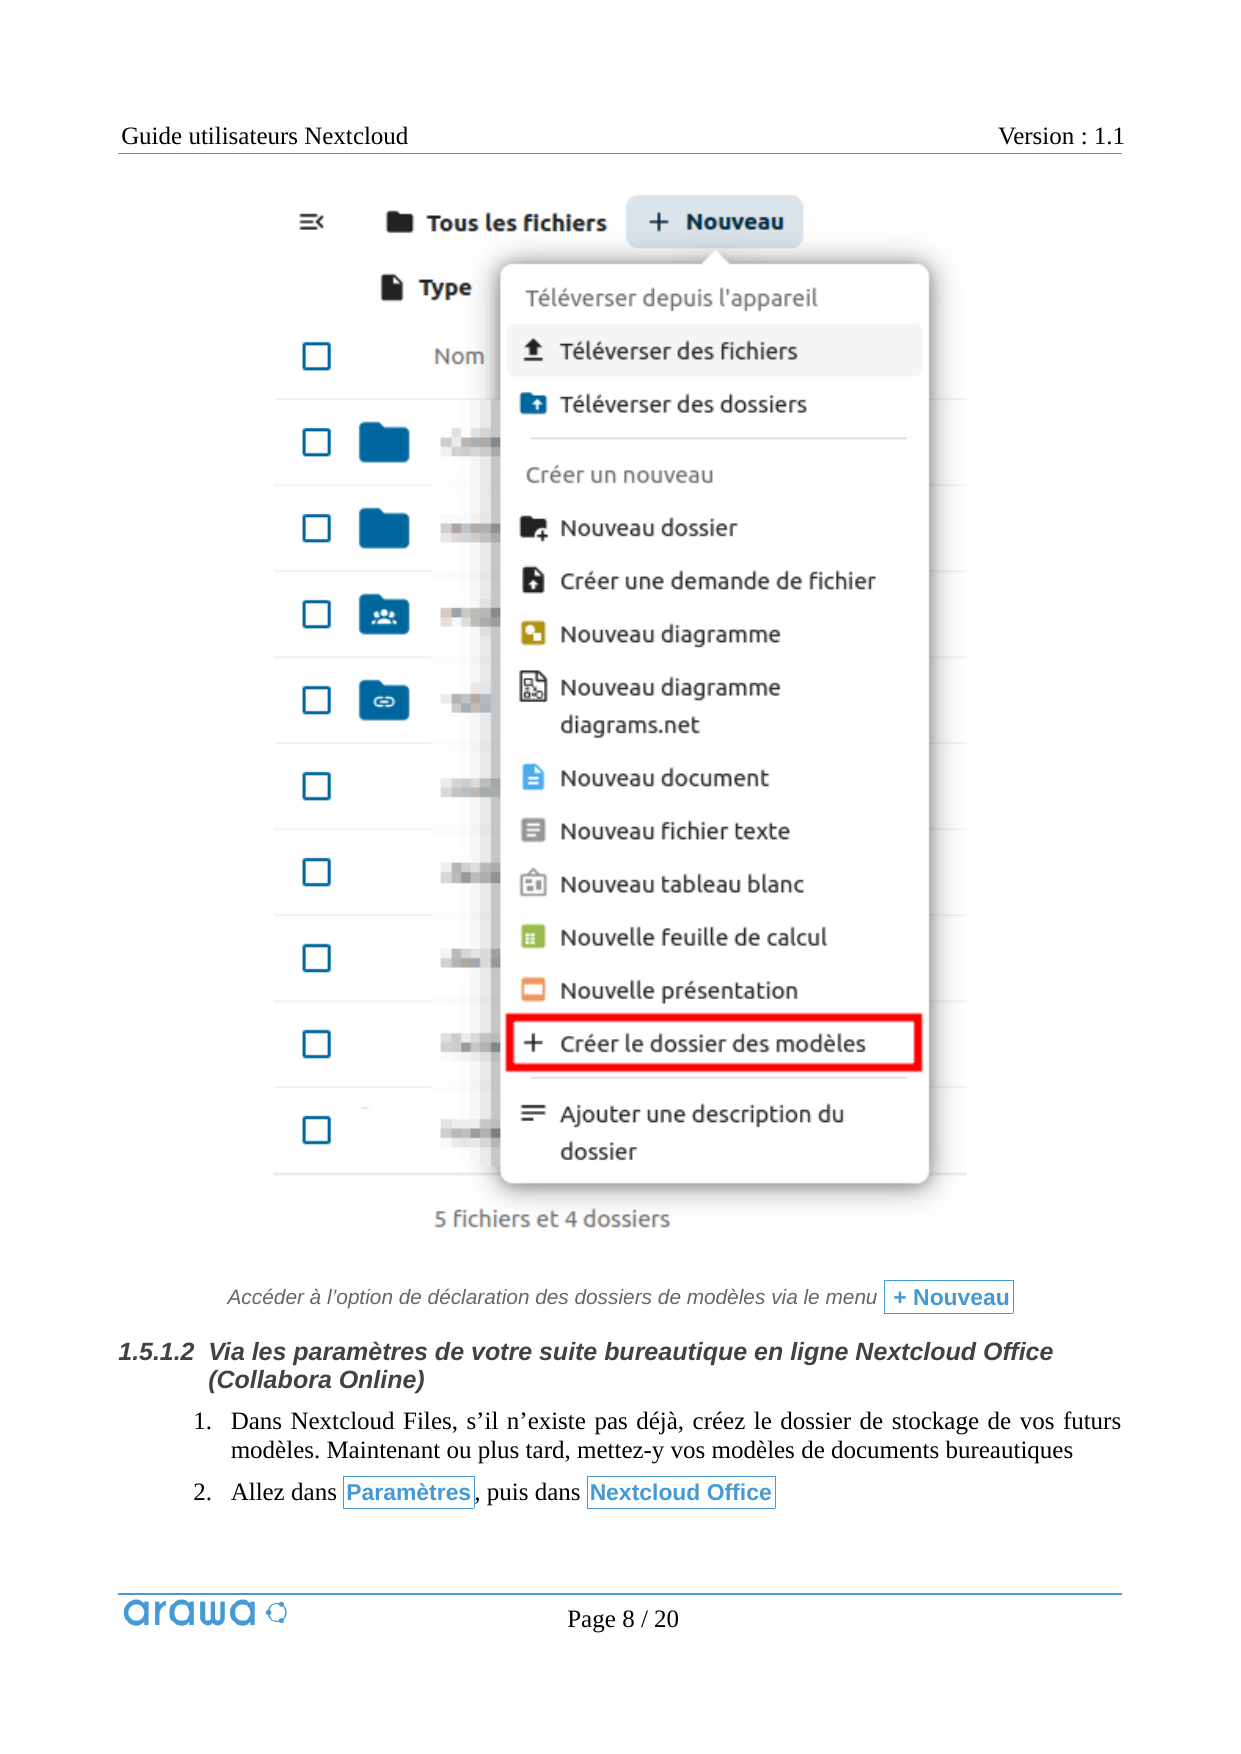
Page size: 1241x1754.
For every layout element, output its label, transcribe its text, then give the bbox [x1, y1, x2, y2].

list Allez dans Paramètres, puis dans Nextcloud Office [475, 1476, 587, 1508]
list Allez dans Paramètres, puis dans Nextcloud Office [344, 1477, 474, 1508]
picture [273, 183, 967, 1257]
list Dans Nextcloud Files, s’il n’existe pas déjà, créez le dossier de stockage de vos futurs modèles. Maintenant ou plus tard, mettez-y vos modèles de documents bureautiques [193, 1406, 1122, 1464]
text + Nouveau [885, 1281, 1013, 1313]
list Allez dans Paramètres, puis dans Nextcloud Office [193, 1476, 343, 1508]
text [1014, 1280, 1122, 1313]
picture [121, 1597, 290, 1628]
list Allez dans Paramètres, puis dans Nextcloud Office [776, 1476, 1122, 1508]
subtitle Via les paramètres de votre suite bureautique en ligne Nextcloud Office (Collabora Online) [118, 1336, 1122, 1394]
list Allez dans Paramètres, puis dans Nextcloud Office [588, 1477, 775, 1508]
text Accéder à l’option de déclaration des dossiers de modèles via le menu [118, 1280, 884, 1313]
